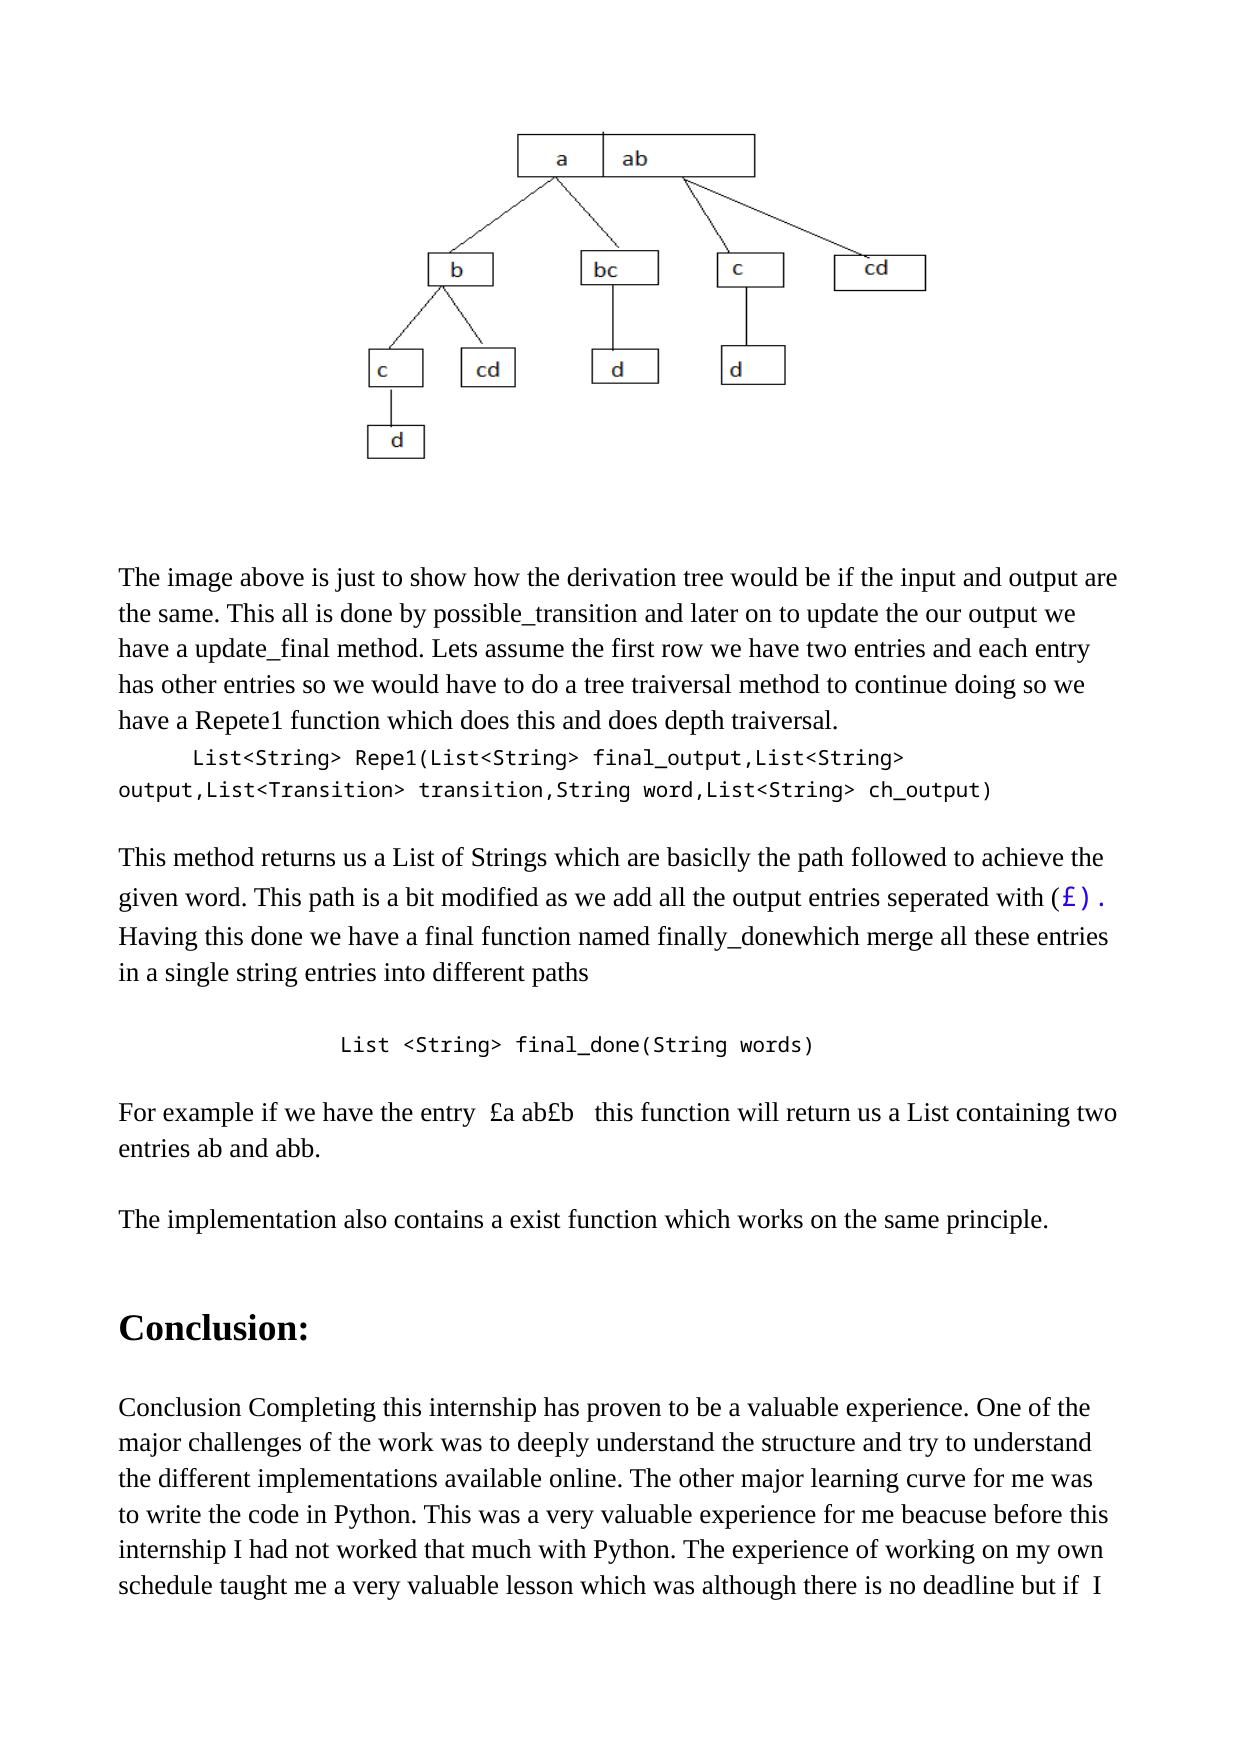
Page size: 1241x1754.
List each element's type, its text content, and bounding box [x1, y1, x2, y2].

text List <String> final_done(String words) [118, 1027, 1119, 1059]
text The image above is just to show how the derivation tree would be if the input and output are the same. This all is done by possible_transition and later on to update the our output we have a update_final method. Lets assume the first row we have two entries and each entry has other entries so we would have to do a tree traiversal method to continue doing so we have a Repete1 function which does this and does depth traiversal. [118, 561, 1119, 735]
text This method returns us a List of Strings which are basiclly the path followed to achieve the given word. This path is a bit modified as we add all the output entries seperated with (£). [118, 841, 1119, 914]
text List<String> Repe1(List<String> final_output,List<String> output,List<Transition> transition,String word,List<String> ch_output) [118, 740, 1119, 804]
text The implementation also contains a exist function which works on the same principle. [118, 1203, 1119, 1235]
text For example if we have the entry £a ab£b this function will return us a List containing two entries ab and abb. [118, 1096, 1119, 1163]
text Conclusion Completing this internship has proven to be a valuable experience. One of the major challenges of the work was to deeply understand the structure and try to understand the different implementations available online. The other major learning curve for me was to write the code in Python. This was a very valuable experience for me beacuse before this internship I had not worked that much with Python. The experience of working on my own schedule taught me a very valuable lesson which was although there is no deadline but if I [118, 1355, 1119, 1600]
text Conclusion: [118, 1305, 1119, 1348]
text Having this done we have a final function named finally_donewhich merge all these entries in a single string entries into different paths [118, 920, 1119, 987]
